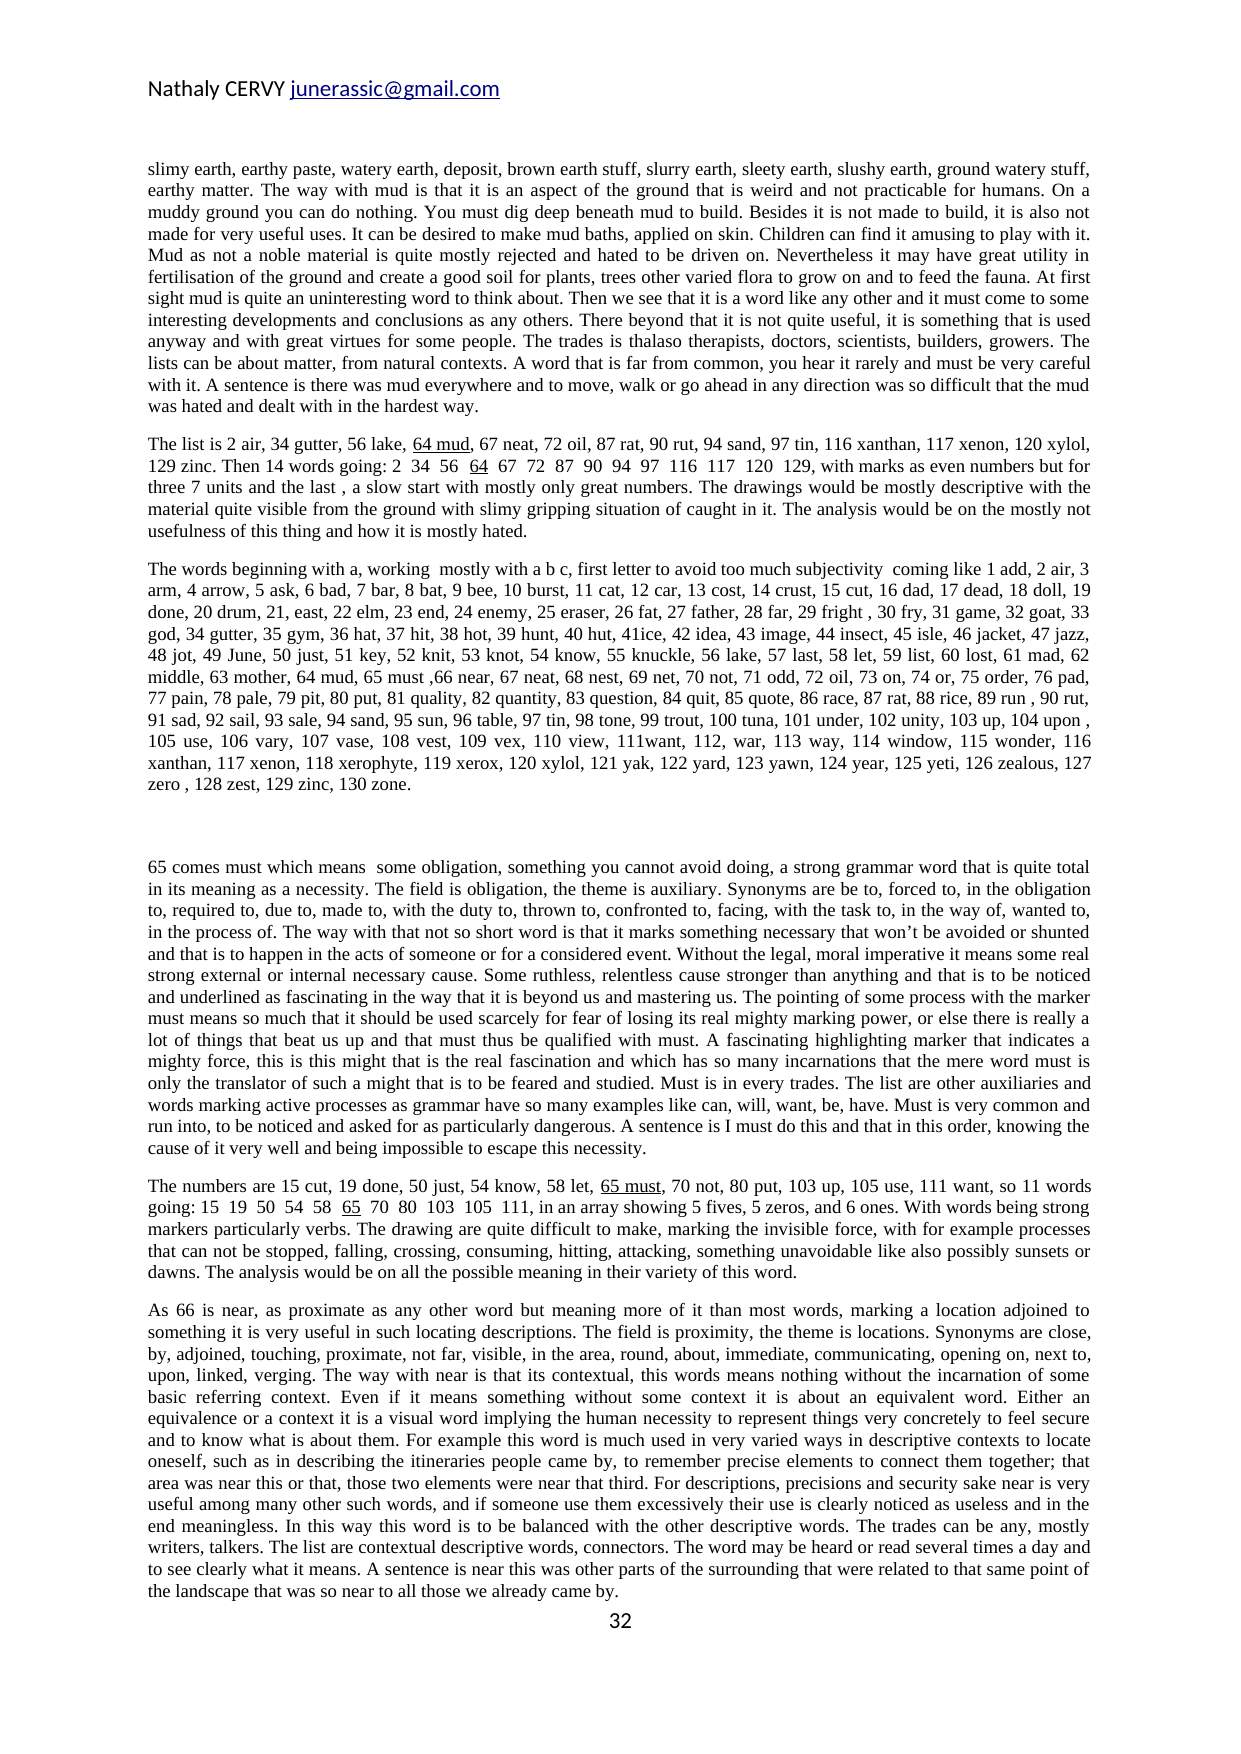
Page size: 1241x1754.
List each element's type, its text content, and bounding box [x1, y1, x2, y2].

text As 66 is near, as proximate as any other word but meaning more of it than most words, marking a location adjoined to something it is very useful in such locating descriptions. The field is proximity, the theme is locations. Synonyms are close, by, adjoined, touching, proximate, not far, visible, in the area, round, about, immediate, communicating, opening on, next to, upon, linked, verging. The way with near is that its contextual, this words means nothing without the incarnation of some basic referring context. Even if it means something without some context it is about an equivalent word. Either an equivalence or a context it is a visual word implying the human necessity to represent things very concretely to feel secure and to know what is about them. For example this word is much used in very varied ways in descriptive contexts to locate oneself, such as in describing the itineraries people came by, to remember precise elements to connect them together; that area was near this or that, those two elements were near that third. For descriptions, precisions and security sake near is very useful among many other such words, and if someone use them excessively their use is clearly noticed as useless and in the end meaningless. In this way this word is to be balanced with the other descriptive words. The trades can be any, mostly writers, talkers. The list are contextual descriptive words, connectors. The word may be heard or read several times a day and to see clearly what it means. A sentence is near this was other parts of the surrounding that were related to that same point of the landscape that was so near to all those we already came by. [148, 1299, 1093, 1601]
text slimy earth, earthy paste, watery earth, deposit, brown earth stuff, slurry earth, sleety earth, slushy earth, ground watery stuff, earthy matter. The way with mud is that it is an aspect of the ground that is weird and not practicable for humans. On a muddy ground you can do nothing. You must dig deep beneath mud to build. Besides it is not made to build, it is also not made for very useful uses. It can be desired to make mud baths, applied on skin. Children can find it amusing to play with it. Mud as not a noble material is quite mostly rejected and hated to be driven on. Nevertheless it may have great utility in fertilisation of the ground and create a good soil for plants, trees other varied flora to grow on and to feed the fauna. At first sight mud is quite an uninteresting word to think about. Then we see that it is a word like any other and it must come to some interesting developments and conclusions as any others. There beyond that it is not quite useful, it is something that is used anyway and with great virtues for some people. The trades is thalaso therapists, doctors, scientists, builders, growers. The lists can be about matter, from natural contexts. A word that is far from common, you hear it rarely and must be very careful with it. A sentence is there was mud everywhere and to move, walk or go ahead in any direction was so difficult that the mud was hated and dealt with in the hardest way. [148, 158, 1093, 417]
text The words beginning with a, working mostly with a b c, first letter to avoid too much subjectivity coming like 1 add, 2 air, 3 arm, 4 arrow, 5 ask, 6 bad, 7 bar, 8 bat, 9 bee, 10 burst, 11 cat, 12 car, 13 cost, 14 crust, 15 cut, 16 dad, 17 dead, 18 doll, 19 done, 20 drum, 21, east, 22 elm, 23 end, 24 enemy, 25 eraser, 26 fat, 27 father, 28 far, 29 fright , 30 fry, 31 game, 32 goat, 33 god, 34 gutter, 35 gym, 36 hat, 37 hit, 38 hot, 39 hunt, 40 hut, 41ice, 42 idea, 43 image, 44 insect, 45 isle, 46 jacket, 47 jazz, 48 jot, 49 June, 50 just, 51 key, 52 knit, 53 knot, 54 know, 55 knuckle, 56 lake, 57 last, 58 let, 59 list, 60 lost, 61 mad, 62 middle, 63 mother, 64 mud, 65 must ,66 near, 67 neat, 68 nest, 69 net, 70 not, 71 odd, 72 oil, 73 on, 74 or, 75 order, 76 pad, 77 pain, 78 pale, 79 pit, 80 put, 81 quality, 82 quantity, 83 question, 84 quit, 85 quote, 86 race, 87 rat, 88 rice, 89 run , 90 rut, 91 sad, 92 sail, 93 sale, 94 sand, 95 sun, 96 table, 97 tin, 98 tone, 99 trout, 100 tuna, 101 under, 102 unity, 103 up, 104 upon , 105 use, 106 vary, 107 vase, 108 vest, 109 vex, 110 view, 111want, 112, war, 113 way, 114 window, 115 wonder, 116 xanthan, 117 xenon, 118 xerophyte, 119 xerox, 120 xylol, 121 yak, 122 yard, 123 yawn, 124 year, 125 yeti, 126 zealous, 127 zero , 128 zest, 129 zinc, 130 zone. [148, 558, 1093, 795]
text The list is 2 air, 34 gutter, 56 lake, 64 mud, 67 neat, 72 oil, 87 rat, 90 rut, 94 sand, 97 tin, 116 xanthan, 117 xenon, 120 xylol, 129 zinc. Then 14 words going: 2 34 56 64 67 72 87 90 94 97 116 117 120 129, with marks as even numbers but for three 7 units and the last , a slow start with mostly only great numbers. The drawings would be mostly descriptive with the material quite visible from the ground with slimy gripping situation of caught in it. The analysis would be on the mostly not usefulness of this thing and how it is mostly hated. [148, 433, 1093, 541]
text 65 comes must which means some obligation, something you cannot avoid doing, a strong grammar word that is quite total in its meaning as a necessity. The field is obligation, the theme is auxiliary. Synonyms are be to, forced to, in the obligation to, required to, due to, made to, with the duty to, thrown to, confronted to, facing, with the task to, in the way of, wanted to, in the process of. The way with that not so short word is that it marks something necessary that won’t be avoided or shunted and that is to happen in the acts of someone or for a considered event. Without the legal, moral imperative it means some real strong external or internal necessary cause. Some ruthless, relentless cause stronger than anything and that is to be noticed and underlined as fascinating in the way that it is beyond us and mastering us. The pointing of some process with the marker must means so much that it should be used scarcely for fear of losing its real mighty marking power, or else there is really a lot of things that beat us up and that must thus be qualified with must. A fascinating highlighting marker that indicates a mighty force, this is this might that is the real fascination and which has so many incarnations that the mere word must is only the translator of such a might that is to be feared and studied. Must is in every trades. The list are other auxiliaries and words marking active processes as grammar have so many examples like can, will, want, be, have. Must is very common and run into, to be noticed and asked for as particularly dangerous. A sentence is I must do this and that in this order, knowing the cause of it very well and being impossible to escape this necessity. [148, 856, 1093, 1158]
text The numbers are 15 cut, 19 done, 50 just, 54 know, 58 let, 65 must, 70 not, 80 put, 103 up, 105 use, 111 want, so 11 words going: 15 19 50 54 58 65 70 80 103 105 111, in an array showing 5 fives, 5 zeros, and 6 ones. With words being strong markers particularly verbs. The drawing are quite difficult to make, marking the invisible force, with for example processes that can not be stopped, falling, crossing, consuming, hitting, attacking, something unavoidable like also possibly sunsets or dawns. The analysis would be on all the possible meaning in their variety of this word. [148, 1175, 1093, 1283]
